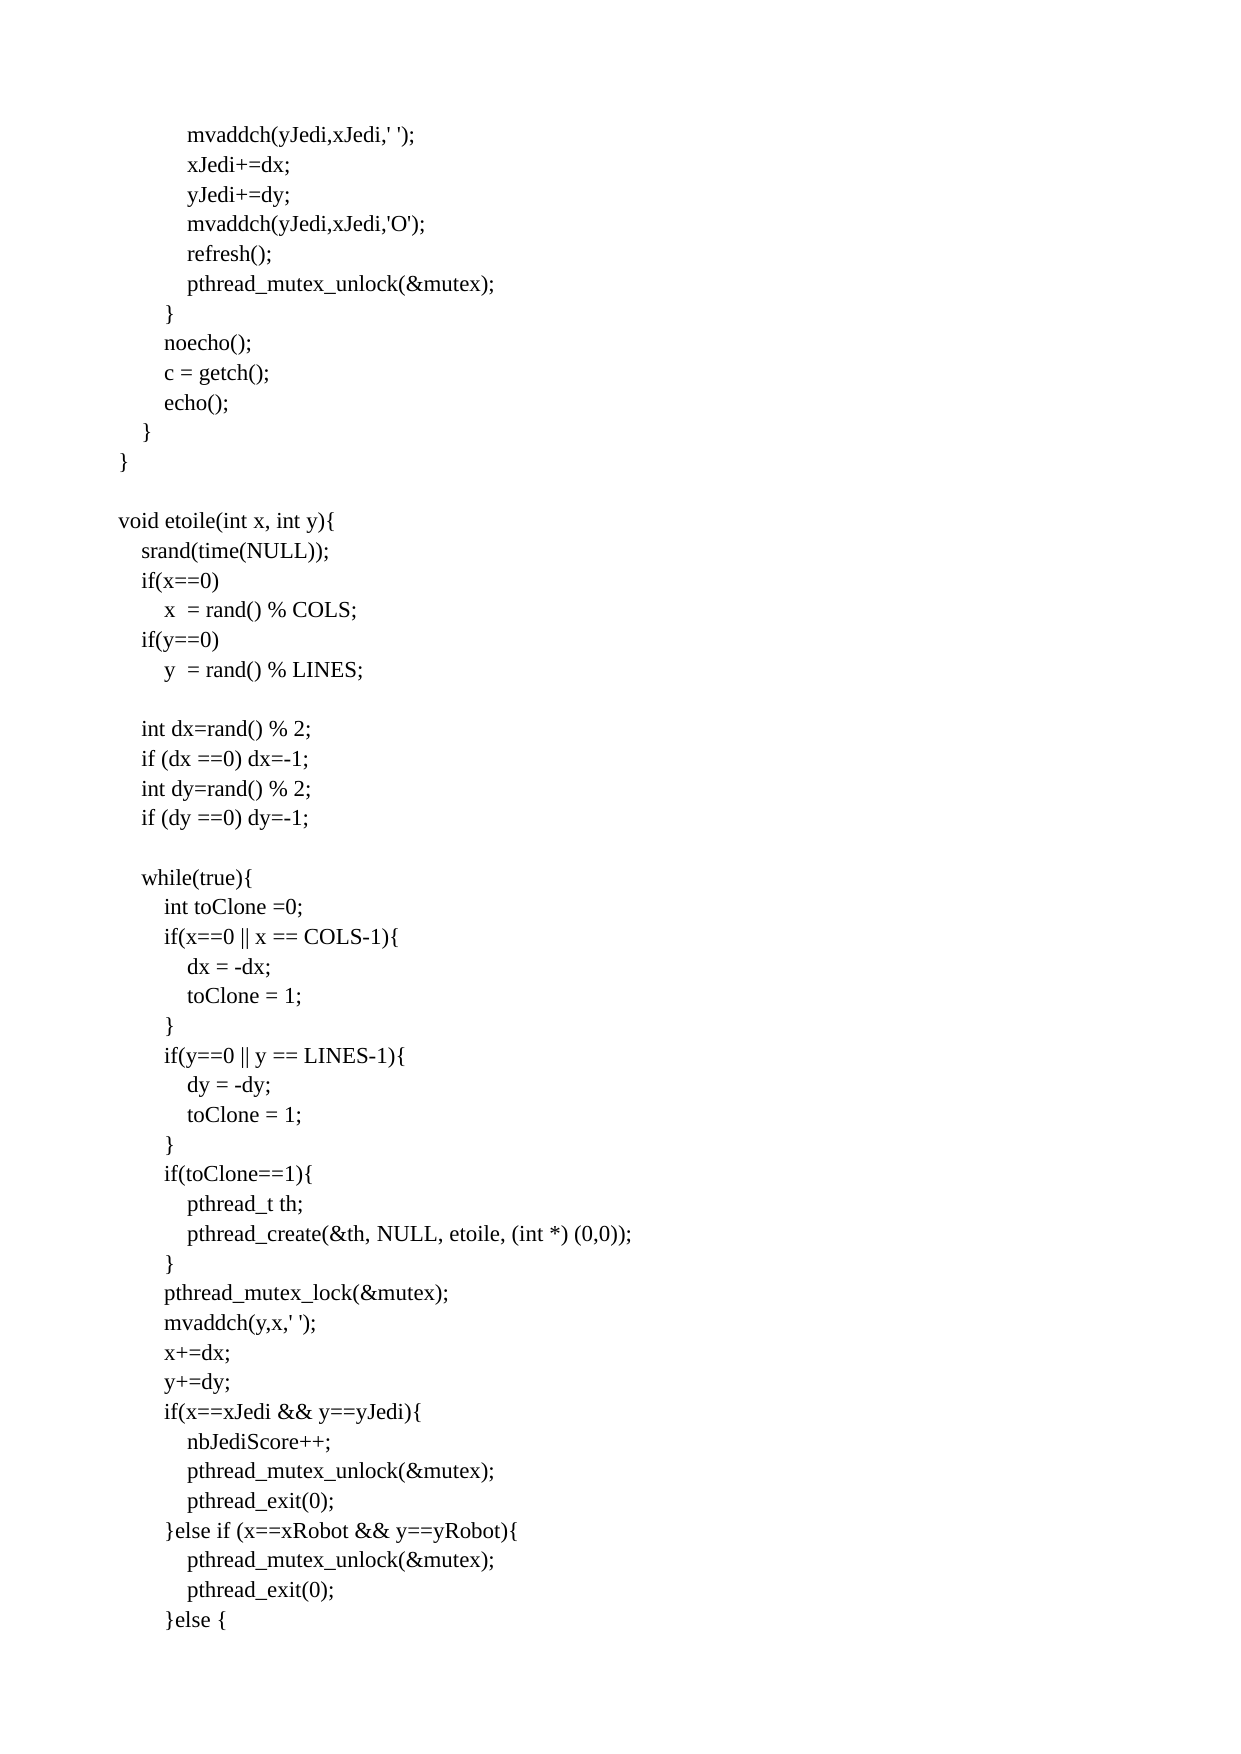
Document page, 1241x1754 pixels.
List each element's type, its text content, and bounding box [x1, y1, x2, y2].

text while(true){ [118, 860, 1122, 890]
text if (dx ==0) dx=-1; [118, 742, 1122, 771]
text y+=dy; [118, 1365, 1122, 1395]
text srand(time(NULL)); [118, 534, 1122, 563]
text refresh(); [118, 237, 1122, 267]
text if (dy ==0) dy=-1; [118, 801, 1122, 831]
text c = getch(); [118, 356, 1122, 385]
text mvaddch(yJedi,xJedi,' '); [118, 118, 1122, 148]
text pthread_exit(0); [118, 1484, 1122, 1513]
text } [118, 1127, 1122, 1157]
text dy = -dy; [118, 1068, 1122, 1098]
text toClone = 1; [118, 1098, 1122, 1127]
text xJedi+=dx; [118, 148, 1122, 177]
text noecho(); [118, 326, 1122, 356]
text void etoile(int x, int y){ [118, 504, 1122, 534]
text if(y==0) [118, 623, 1122, 652]
text x+=dx; [118, 1335, 1122, 1365]
text pthread_mutex_unlock(&mutex); [118, 267, 1122, 296]
text toClone = 1; [118, 979, 1122, 1009]
text } [118, 1246, 1122, 1276]
text pthread_create(&th, NULL, etoile, (int *) (0,0)); [118, 1217, 1122, 1246]
text pthread_mutex_lock(&mutex); [118, 1276, 1122, 1306]
text if(x==0 || x == COLS-1){ [118, 920, 1122, 949]
text pthread_t th; [118, 1187, 1122, 1217]
text if(y==0 || y == LINES-1){ [118, 1038, 1122, 1068]
text if(x==xJedi && y==yJedi){ [118, 1395, 1122, 1424]
text } [118, 445, 1122, 474]
text yJedi+=dy; [118, 177, 1122, 207]
text }else if (x==xRobot && y==yRobot){ [118, 1513, 1122, 1543]
text nbJediScore++; [118, 1424, 1122, 1454]
text if(x==0) [118, 563, 1122, 593]
text } [118, 296, 1122, 326]
text } [118, 1009, 1122, 1038]
text pthread_mutex_unlock(&mutex); [118, 1543, 1122, 1573]
text } [118, 415, 1122, 445]
text echo(); [118, 385, 1122, 415]
text mvaddch(yJedi,xJedi,'O'); [118, 207, 1122, 237]
text y = rand() % LINES; [118, 652, 1122, 682]
text }else { [118, 1602, 1122, 1632]
text if(toClone==1){ [118, 1157, 1122, 1187]
text pthread_mutex_unlock(&mutex); [118, 1454, 1122, 1484]
text dx = -dx; [118, 949, 1122, 979]
text pthread_exit(0); [118, 1573, 1122, 1602]
text mvaddch(y,x,' '); [118, 1306, 1122, 1335]
text int dx=rand() % 2; [118, 712, 1122, 742]
text x = rand() % COLS; [118, 593, 1122, 623]
text int toClone =0; [118, 890, 1122, 920]
text int dy=rand() % 2; [118, 771, 1122, 801]
